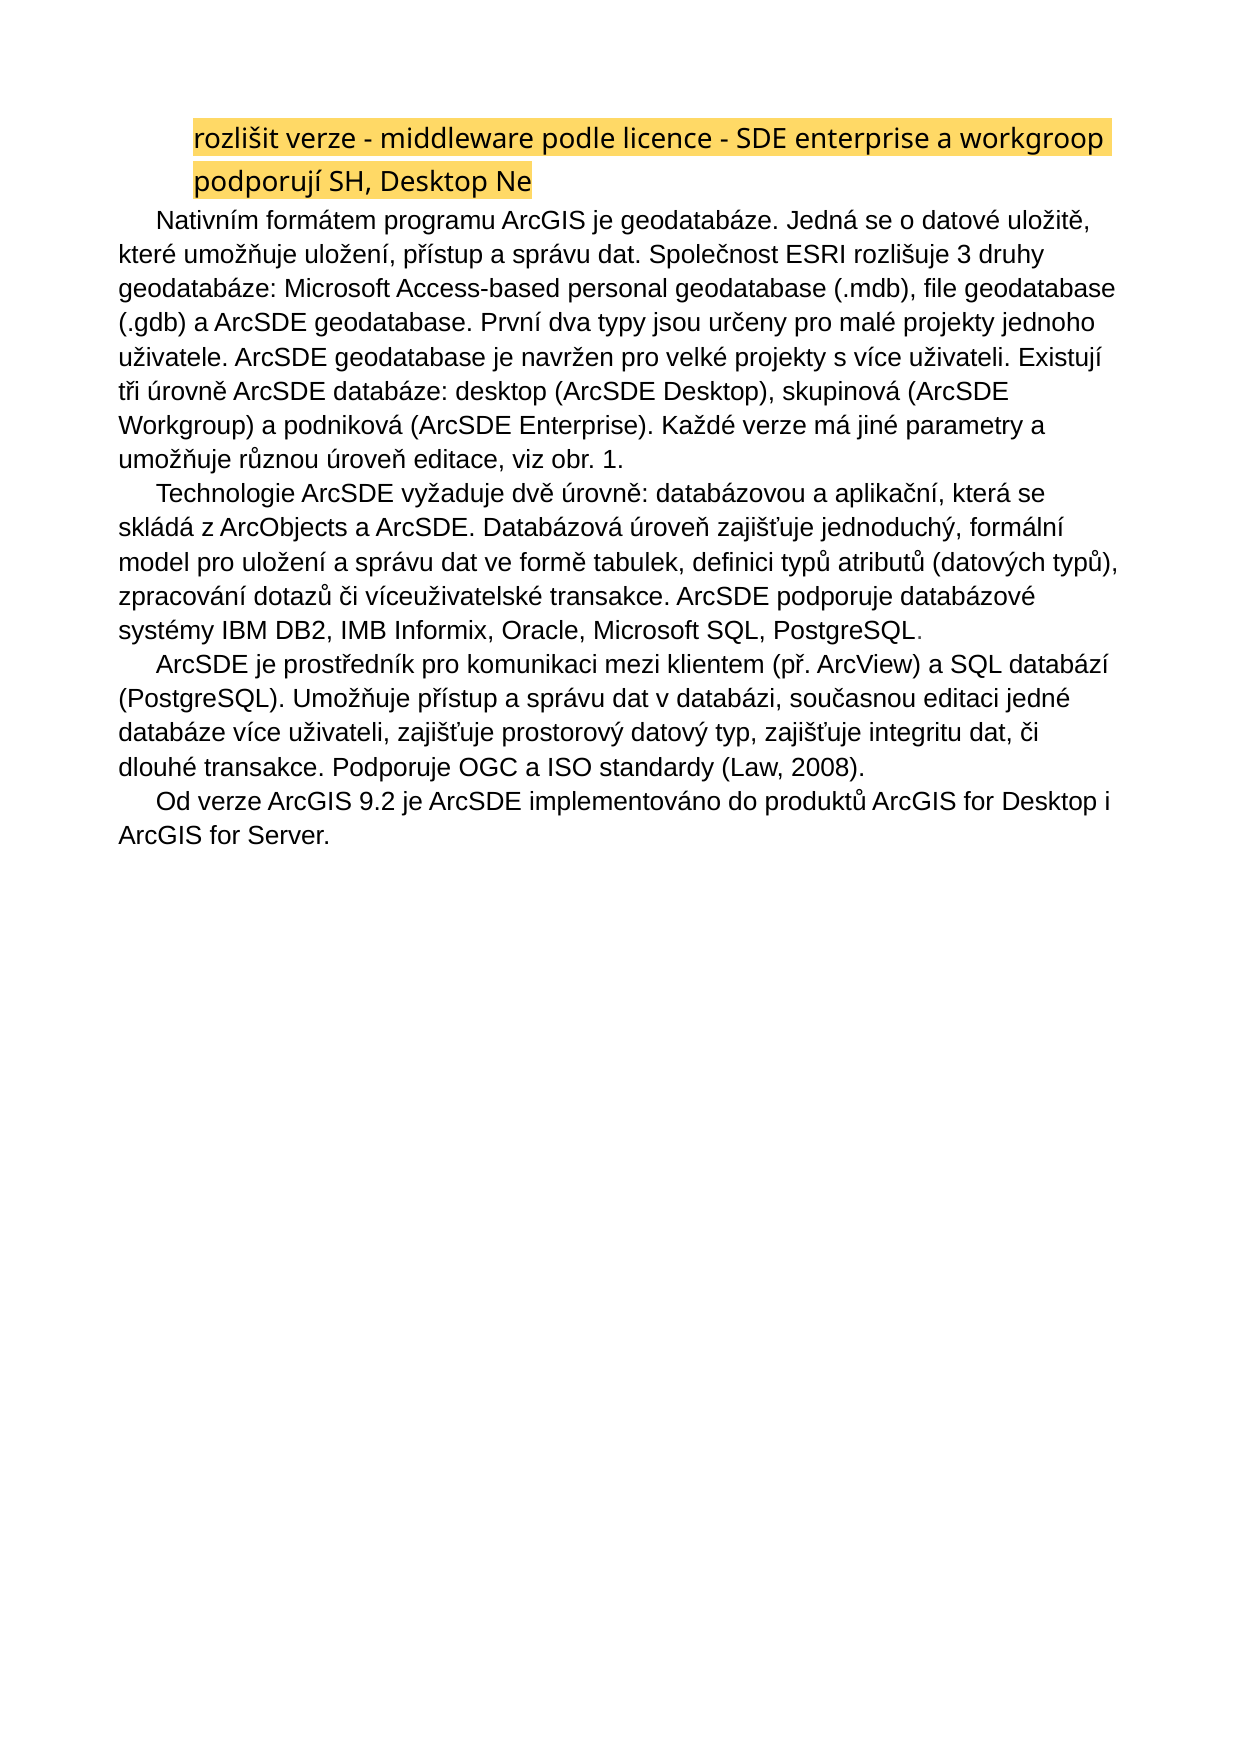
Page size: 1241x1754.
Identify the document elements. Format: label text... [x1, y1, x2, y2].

text ArcSDE je prostředník pro komunikaci mezi klientem (př. ArcView) a SQL databází (PostgreSQL). Umožňuje přístup a správu dat v databázi, současnou editaci jedné databáze více uživateli, zajišťuje prostorový datový typ, zajišťuje integritu dat, či dlouhé transakce. Podporuje OGC a ISO standardy (Law, 2008). [118, 649, 1122, 781]
text Nativním formátem programu ArcGIS je geodatabáze. Jedná se o datové uložitě, které umožňuje uložení, přístup a správu dat. Společnost ESRI rozlišuje 3 druhy geodatabáze: Microsoft Access-based personal geodatabase (.mdb), file geodatabase (.gdb) a ArcSDE geodatabase. První dva typy jsou určeny pro malé projekty jednoho uživatele. ArcSDE geodatabase je navržen pro velké projekty s více uživateli. Existují tři úrovně ArcSDE databáze: desktop (ArcSDE Desktop), skupinová (ArcSDE Workgroup) a podniková (ArcSDE Enterprise). Každé verze má jiné parametry a umožňuje různou úroveň editace, viz obr. 1. [118, 205, 1122, 474]
text rozlišit verze - middleware podle licence - SDE enterprise a workgroop podporují SH, Desktop Ne [193, 118, 1122, 199]
text Od verze ArcGIS 9.2 je ArcSDE implementováno do produktů ArcGIS for Desktop i ArcGIS for Server. [118, 786, 1122, 850]
text Technologie ArcSDE vyžaduje dvě úrovně: databázovou a aplikační, která se skládá z ArcObjects a ArcSDE. Databázová úroveň zajišťuje jednoduchý, formální model pro uložení a správu dat ve formě tabulek, definici typů atributů (datových typů), zpracování dotazů či víceuživatelské transakce. ArcSDE podporuje databázové systémy IBM DB2, IMB Informix, Oracle, Microsoft SQL, PostgreSQL. [118, 478, 1122, 645]
